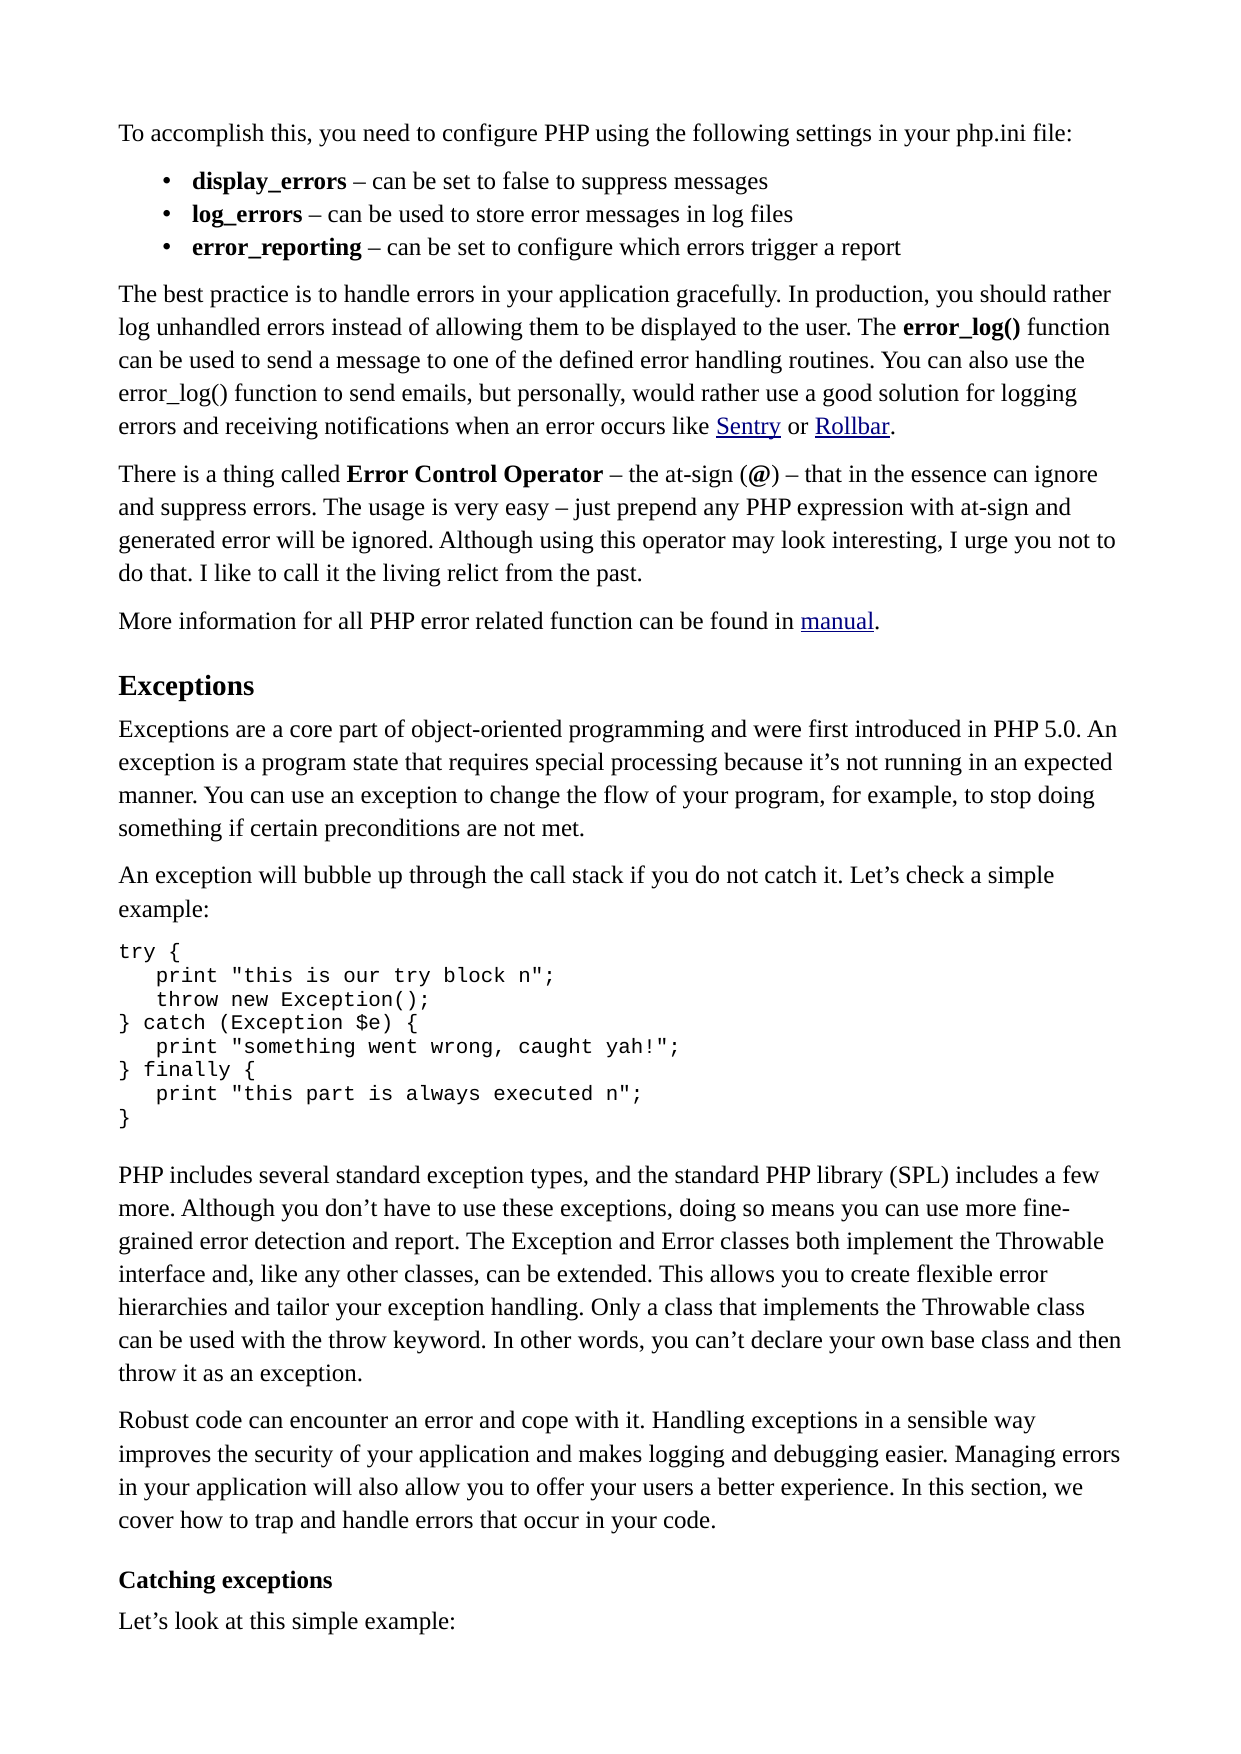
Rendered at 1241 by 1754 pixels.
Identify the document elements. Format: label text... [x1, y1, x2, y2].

text print "this part is always executed n"; [118, 1083, 1122, 1107]
text Let’s look at this simple example: [118, 1606, 1122, 1635]
text print "this is our try block n"; [118, 965, 1122, 988]
text } finally { [118, 1059, 1122, 1083]
text More information for all PHP error related function can be found in manual. [118, 606, 1122, 634]
subtitle Exceptions [118, 668, 1122, 701]
text throw new Exception(); [118, 988, 1122, 1012]
text Robust code can encounter an error and cope with it. Handling exceptions in a sensible way improves the security of your application and makes logging and debugging easier. Managing errors in your application will also allow you to offer your users a better experience. In this section, we cover how to trap and handle errors that occur in your code. [118, 1406, 1122, 1533]
text } catch (Exception $e) { [118, 1012, 1122, 1036]
text To accomplish this, you need to configure PHP using the following settings in your php.ini file: [118, 118, 1122, 147]
text The best practice is to handle errors in your application gracefully. In production, you should rather log unhandled errors instead of allowing them to be displayed to the user. The error_log() function can be used to send a message to one of the defined error handling routines. You can also use the error_log() function to send emails, but personally, would rather use a good solution for logging errors and receiving notifications when an error occurs like Sentry or Rollbar. [118, 279, 1122, 440]
list error_reporting – can be set to configure which errors trigger a report [162, 232, 1122, 261]
text try { [118, 941, 1122, 965]
text } [118, 1107, 1122, 1130]
text print "something went wrong, caught yah!"; [118, 1036, 1122, 1059]
text Exceptions are a core part of object-oriented programming and were first introduced in PHP 5.0. An exception is a program state that requires special processing because it’s not running in an expected manner. You can use an exception to change the flow of your program, for example, to stop doing something if certain preconditions are not met. [118, 714, 1122, 842]
list log_errors – can be used to store error messages in log files [162, 199, 1122, 227]
list display_errors – can be set to false to suppress messages [162, 166, 1122, 194]
text An exception will bubble up through the call stack if you do not catch it. Let’s check a simple example: [118, 861, 1122, 922]
text PHP includes several standard exception types, and the standard PHP library (SPL) includes a few more. Although you don’t have to use these exceptions, doing so means you can use more fine-grained error detection and report. The Exception and Error classes both implement the Throwable interface and, like any other classes, can be extended. This allows you to create flexible error hierarchies and tailor your exception handling. Only a class that implements the Throwable class can be used with the throw keyword. In other words, you can’t declare your own base class and then throw it as an exception. [118, 1160, 1122, 1387]
subtitle Catching exceptions [118, 1565, 1122, 1593]
text There is a thing called Error Control Operator – the at-sign (@) – that in the essence can ignore and suppress errors. The usage is very easy – just prepend any PHP expression with at-sign and generated error will be ignored. Although using this operator may look interesting, I urge you not to do that. I like to call it the living relict from the past. [118, 459, 1122, 587]
